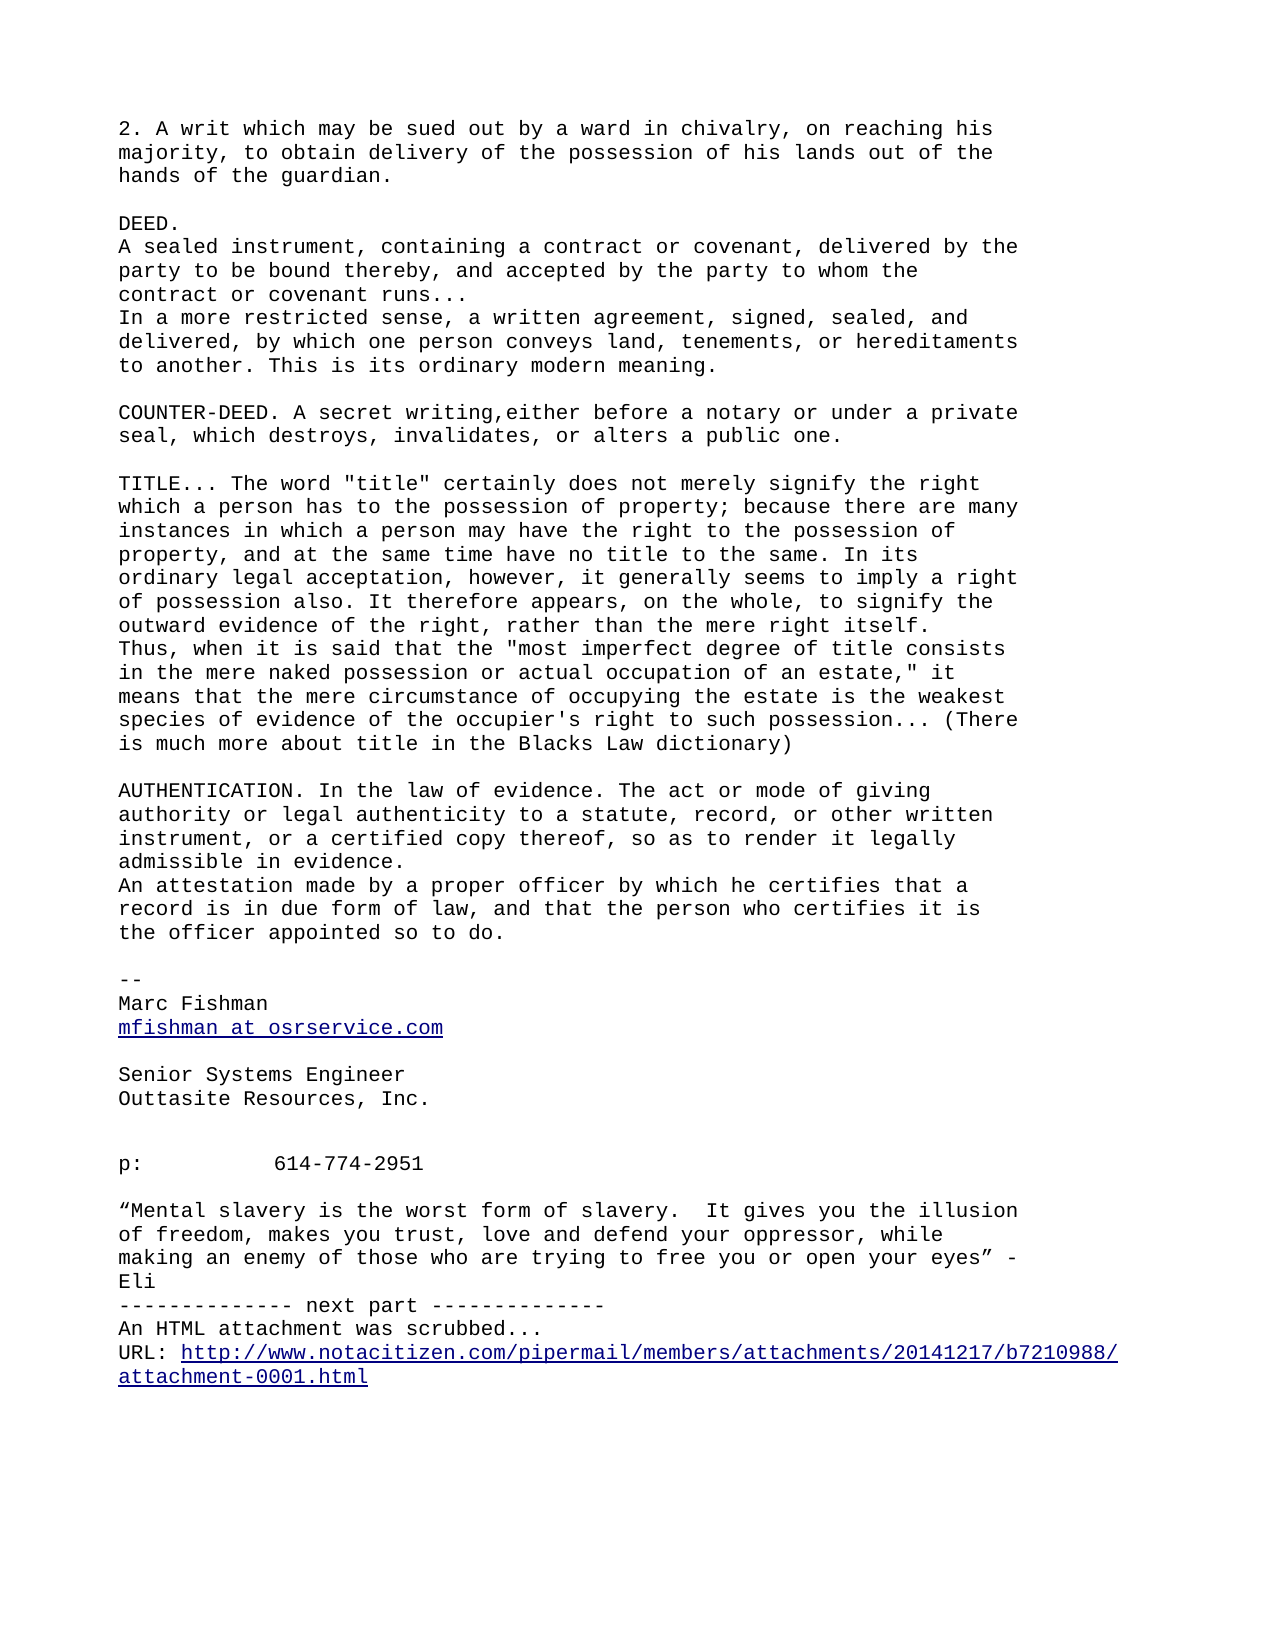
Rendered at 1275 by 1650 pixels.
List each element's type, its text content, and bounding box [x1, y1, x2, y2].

text -- [118, 969, 1157, 993]
text TITLE... The word "title" certainly does not merely signify the right [118, 473, 1157, 496]
text Outtasite Resources, Inc. [118, 1088, 1157, 1111]
text -------------- next part -------------- [118, 1295, 1157, 1318]
text p: 614-774-2951 [118, 1111, 1157, 1176]
text DEED. [118, 213, 1157, 236]
text An attestation made by a proper officer by which he certifies that a [118, 875, 1157, 898]
text species of evidence of the occupier's right to such possession... (There [118, 709, 1157, 733]
text instrument, or a certified copy thereof, so as to render it legally [118, 827, 1157, 851]
text of freedom, makes you trust, love and defend your oppressor, while [118, 1224, 1157, 1247]
text making an enemy of those who are trying to free you or open your eyes” - [118, 1247, 1157, 1271]
text URL: http://www.notacitizen.com/pipermail/members/attachments/20141217/b7210988/attachment-0001.html [118, 1342, 1157, 1389]
text to another. This is its ordinary modern meaning. [118, 354, 1157, 378]
text property, and at the same time have no title to the same. In its [118, 544, 1157, 567]
text A sealed instrument, containing a contract or covenant, delivered by the [118, 236, 1157, 260]
text ordinary legal acceptation, however, it generally seems to imply a right [118, 567, 1157, 591]
text authority or legal authenticity to a statute, record, or other written [118, 804, 1157, 827]
text means that the mere circumstance of occupying the estate is the weakest [118, 686, 1157, 709]
text which a person has to the possession of property; because there are many [118, 496, 1157, 520]
text 2. A writ which may be sued out by a ward in chivalry, on reaching his [118, 118, 1157, 142]
text mfishman at osrservice.com [118, 1017, 1157, 1040]
text Senior Systems Engineer [118, 1064, 1157, 1088]
text of possession also. It therefore appears, on the whole, to signify the [118, 591, 1157, 615]
text seal, which destroys, invalidates, or alters a public one. [118, 426, 1157, 449]
text the officer appointed so to do. [118, 922, 1157, 946]
text instances in which a person may have the right to the possession of [118, 520, 1157, 544]
text hands of the guardian. [118, 165, 1157, 189]
text AUTHENTICATION. In the law of evidence. The act or mode of giving [118, 780, 1157, 804]
text admissible in evidence. [118, 851, 1157, 875]
text Marc Fishman [118, 993, 1157, 1017]
text In a more restricted sense, a written agreement, signed, sealed, and [118, 307, 1157, 331]
text is much more about title in the Blacks Law dictionary) [118, 733, 1157, 757]
text in the mere naked possession or actual occupation of an estate," it [118, 662, 1157, 686]
text An HTML attachment was scrubbed... [118, 1318, 1157, 1342]
text contract or covenant runs... [118, 284, 1157, 307]
text record is in due form of law, and that the person who certifies it is [118, 898, 1157, 922]
text Thus, when it is said that the "most imperfect degree of title consists [118, 638, 1157, 662]
text outward evidence of the right, rather than the mere right itself. [118, 615, 1157, 638]
text delivered, by which one person conveys land, tenements, or hereditaments [118, 331, 1157, 354]
text party to be bound thereby, and accepted by the party to whom the [118, 260, 1157, 284]
text Eli [118, 1271, 1157, 1295]
text “Mental slavery is the worst form of slavery. It gives you the illusion [118, 1200, 1157, 1224]
text majority, to obtain delivery of the possession of his lands out of the [118, 142, 1157, 165]
text COUNTER-DEED. A secret writing,either before a notary or under a private [118, 402, 1157, 426]
